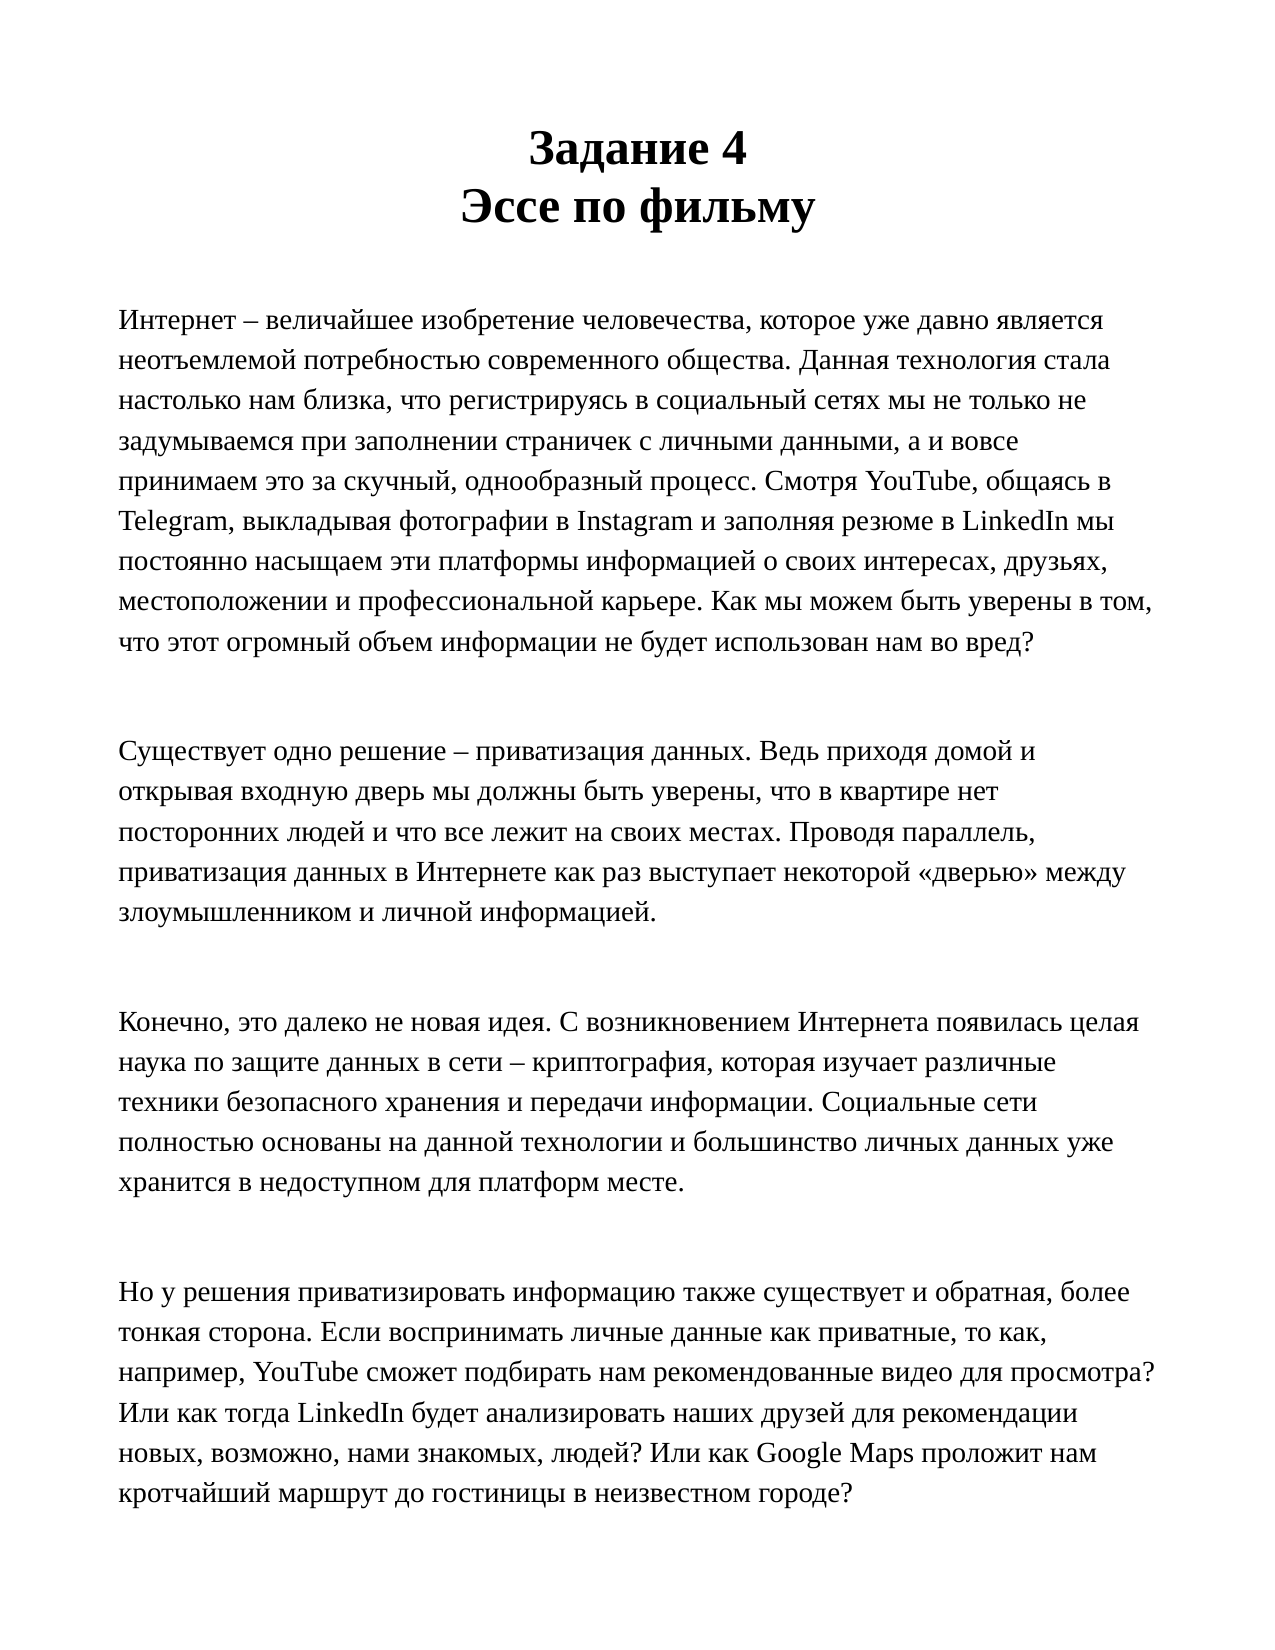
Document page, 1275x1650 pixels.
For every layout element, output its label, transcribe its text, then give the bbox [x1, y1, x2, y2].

text Задание 4 [118, 118, 1157, 176]
text Эссе по фильму [118, 176, 1157, 233]
text Конечно, это далеко не новая идея. С возникновением Интернета появилась целая наука по защите данных в сети – криптография, которая изучает различные техники безопасного хранения и передачи информации. Социальные сети полностью основаны на данной технологии и большинство личных данных уже хранится в недоступном для платформ месте. [118, 1004, 1157, 1198]
text Существует одно решение – приватизация данных. Ведь приходя домой и открывая входную дверь мы должны быть уверены, что в квартире нет посторонних людей и что все лежит на своих местах. Проводя параллель, приватизация данных в Интернете как раз выступает некоторой «дверью» между злоумышленником и личной информацией. [118, 733, 1157, 928]
text Но у решения приватизировать информацию также существует и обратная, более тонкая сторона. Если воспринимать личные данные как приватные, то как, например, YouTube сможет подбирать нам рекомендованные видео для просмотра? Или как тогда LinkedIn будет анализировать наших друзей для рекомендации новых, возможно, нами знакомых, людей? Или как Google Maps проложит нам кротчайший маршрут до гостиницы в неизвестном городе? [118, 1274, 1157, 1509]
text Интернет – величайшее изобретение человечества, которое уже давно является неотъемлемой потребностью современного общества. Данная технология стала настолько нам близка, что регистрируясь в социальный сетях мы не только не задумываемся при заполнении страничек с личными данными, а и вовсе принимаем это за скучный, однообразный процесс. Смотря YouTube, общаясь в Telegram, выкладывая фотографии в Instagram и заполняя резюме в LinkedIn мы постоянно насыщаем эти платформы информацией о своих интересах, друзьях, местоположении и профессиональной карьере. Как мы можем быть уверены в том, что этот огромный объем информации не будет использован нам во вред? [118, 302, 1157, 657]
